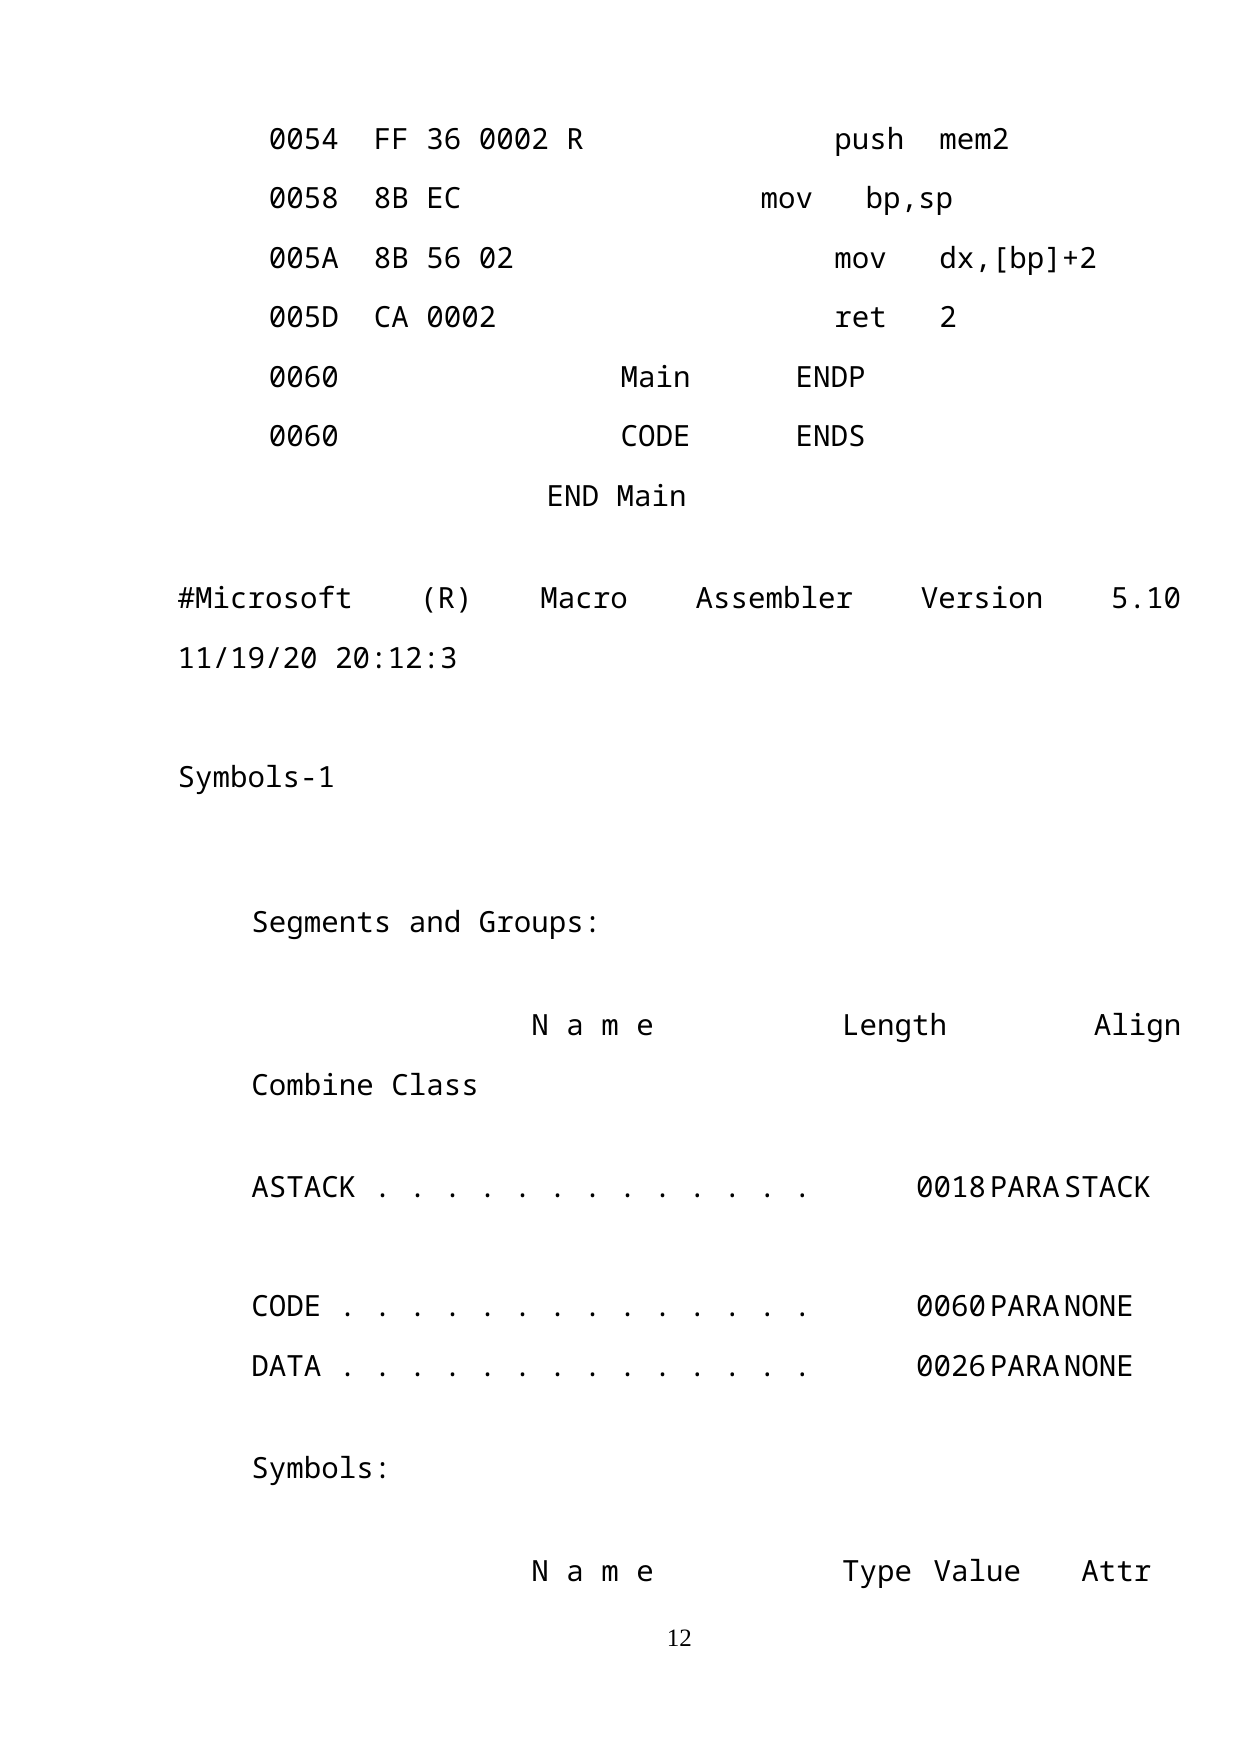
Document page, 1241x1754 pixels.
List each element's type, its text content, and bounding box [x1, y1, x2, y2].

text END Main [177, 475, 1181, 515]
text Symbols-1 [177, 697, 1181, 796]
text N a m e Length Align Combine Class [177, 1004, 1181, 1103]
text ASTACK . . . . . . . . . . . . . 0018 PARA STACK [177, 1166, 1181, 1266]
text CODE . . . . . . . . . . . . . . 0060 PARA NONE [177, 1285, 1181, 1325]
text N a m e Type Value Attr [177, 1550, 1181, 1590]
text DATA . . . . . . . . . . . . . . 0026 PARA NONE [177, 1345, 1181, 1384]
text 005D CA 0002 ret 2 [177, 297, 1181, 336]
text 0054 FF 36 0002 R push mem2 [177, 118, 1181, 158]
text 005A 8B 56 02 mov dx,[bp]+2 [177, 237, 1181, 277]
text Segments and Groups: [177, 902, 1181, 941]
text Symbols: [177, 1447, 1181, 1487]
text #Microsoft (R) Macro Assembler Version 5.10 11/19/20 20:12:3 [177, 578, 1181, 677]
text 0060 Main ENDP [177, 356, 1181, 396]
text 0058 8B EC mov bp,sp [177, 178, 1181, 217]
text 0060 CODE ENDS [177, 416, 1181, 455]
